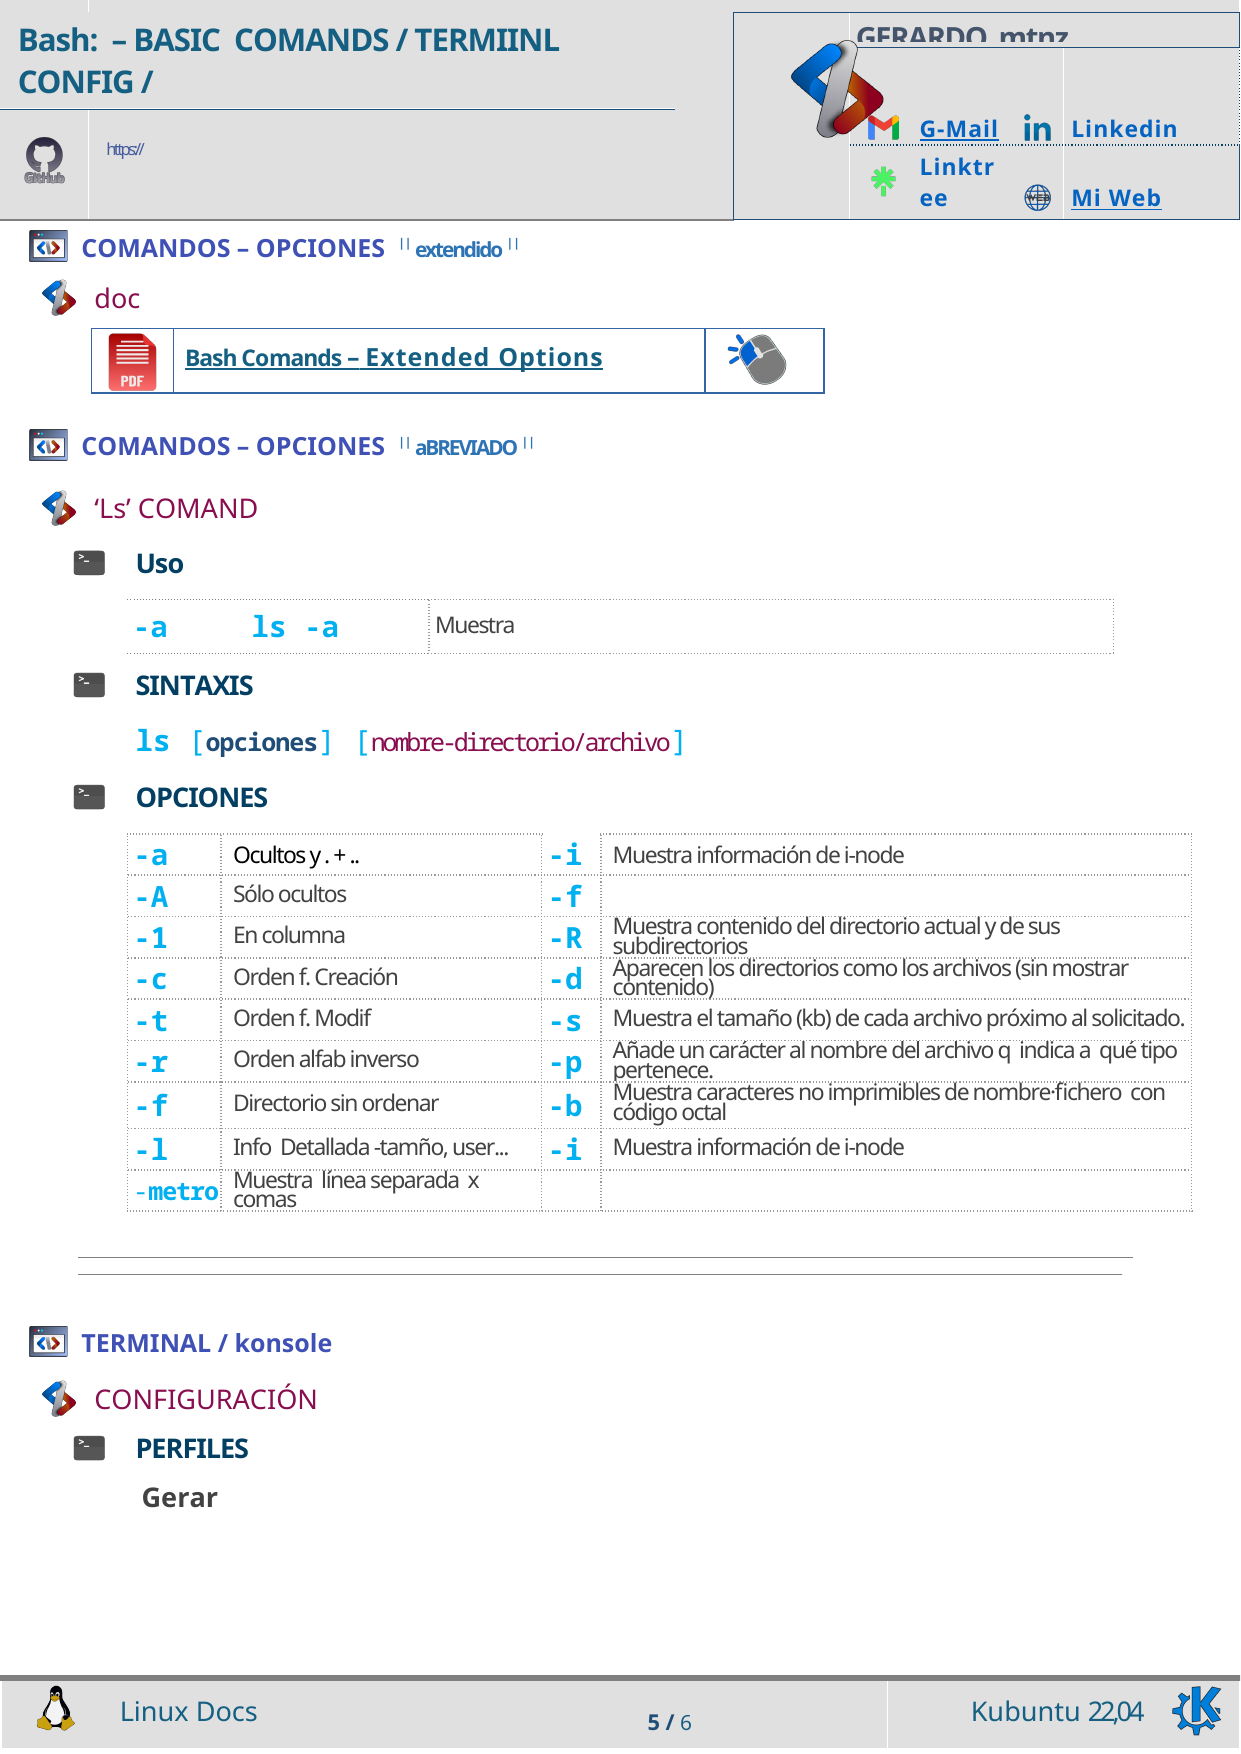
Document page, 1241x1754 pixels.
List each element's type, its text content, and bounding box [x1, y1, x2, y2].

table_cell Muestra caracteres no imprimibles de nombre·fichero con código octal [601, 1081, 1191, 1128]
table_cell Orden f. Modif [221, 998, 541, 1040]
table_cell -p [541, 1040, 601, 1081]
picture [1170, 1684, 1223, 1737]
table_header -a [127, 833, 221, 874]
picture [42, 490, 76, 526]
picture [727, 328, 787, 388]
table_header -a [127, 599, 246, 653]
table_header Muestra información de i-node [601, 833, 1191, 874]
table_header [92, 329, 173, 392]
table_cell En columna [221, 916, 541, 957]
subtitle SINTAXIS [70, 666, 1186, 703]
table_cell -c [127, 957, 221, 998]
picture [42, 279, 76, 316]
table_cell -1 [127, 916, 221, 957]
picture [42, 1380, 76, 1417]
table_cell Muestra información de i-node [601, 1128, 1191, 1169]
subtitle COMANDOS – OPCIONES || aBREVIADO || [29, 429, 1186, 466]
table_cell -d [541, 957, 601, 998]
picture [16, 132, 73, 188]
table_header Muestra [429, 599, 1113, 653]
table_cell Aparecen los directorios como los archivos (sin mostrar contenido) [601, 957, 1191, 998]
table_cell Info Detallada -tamño, user... [221, 1128, 541, 1169]
table_cell -t [127, 998, 221, 1040]
subtitle PERFILES [70, 1429, 1186, 1467]
text Gerar [141, 1478, 1186, 1515]
table_cell -b [541, 1081, 601, 1128]
table_cell [541, 1169, 601, 1210]
table_cell Orden alfab inverso [221, 1040, 541, 1081]
subtitle doc [76, 279, 1240, 316]
picture [30, 1684, 80, 1734]
picture [1021, 181, 1054, 214]
table_cell Muestra el tamaño (kb) de cada archivo próximo al solicitado. [601, 998, 1191, 1040]
table_header -i [541, 833, 601, 874]
table_cell -f [541, 874, 601, 916]
table_header [706, 329, 823, 392]
table_header Bash Comands – Extended Options [174, 329, 704, 392]
table_cell -l [127, 1128, 221, 1169]
table_cell Muestra línea separada x comas [221, 1169, 541, 1210]
subtitle ‘Ls’ COMAND [41, 489, 1240, 527]
table_cell [601, 874, 1191, 916]
table_cell [601, 1169, 1191, 1210]
picture [29, 429, 68, 461]
table_cell -r [127, 1040, 221, 1081]
table_cell Orden f. Creación [221, 957, 541, 998]
picture [781, 34, 900, 144]
table_cell -metro [127, 1169, 221, 1210]
table_cell -A [127, 874, 221, 916]
table_header Ocultos y . + .. [221, 833, 541, 874]
table_cell Muestra contenido del directorio actual y de sus subdirectorios [601, 916, 1191, 957]
picture [29, 1326, 68, 1357]
table_cell -f [127, 1081, 221, 1128]
subtitle CONFIGURACIÓN [76, 1380, 1240, 1417]
table_cell Sólo ocultos [221, 874, 541, 916]
picture [102, 332, 162, 392]
table_cell -s [541, 998, 601, 1040]
table_cell Añade un carácter al nombre del archivo q indica a qué tipo pertenece. [601, 1040, 1191, 1081]
table_cell -i [541, 1128, 601, 1169]
subtitle Uso [70, 544, 1186, 581]
picture [29, 230, 68, 262]
picture [868, 166, 899, 197]
subtitle OPCIONES [70, 778, 1186, 816]
text ls [opciones] [nombre-directorio/archivo] [135, 721, 1240, 760]
table_cell Directorio sin ordenar [221, 1081, 541, 1128]
table_header ls -a [246, 599, 429, 653]
table_cell -R [541, 916, 601, 957]
subtitle COMANDOS – OPCIONES || extendido || [29, 230, 1186, 267]
subtitle TERMINAL / konsole [68, 1339, 1186, 1356]
picture [1021, 111, 1054, 144]
